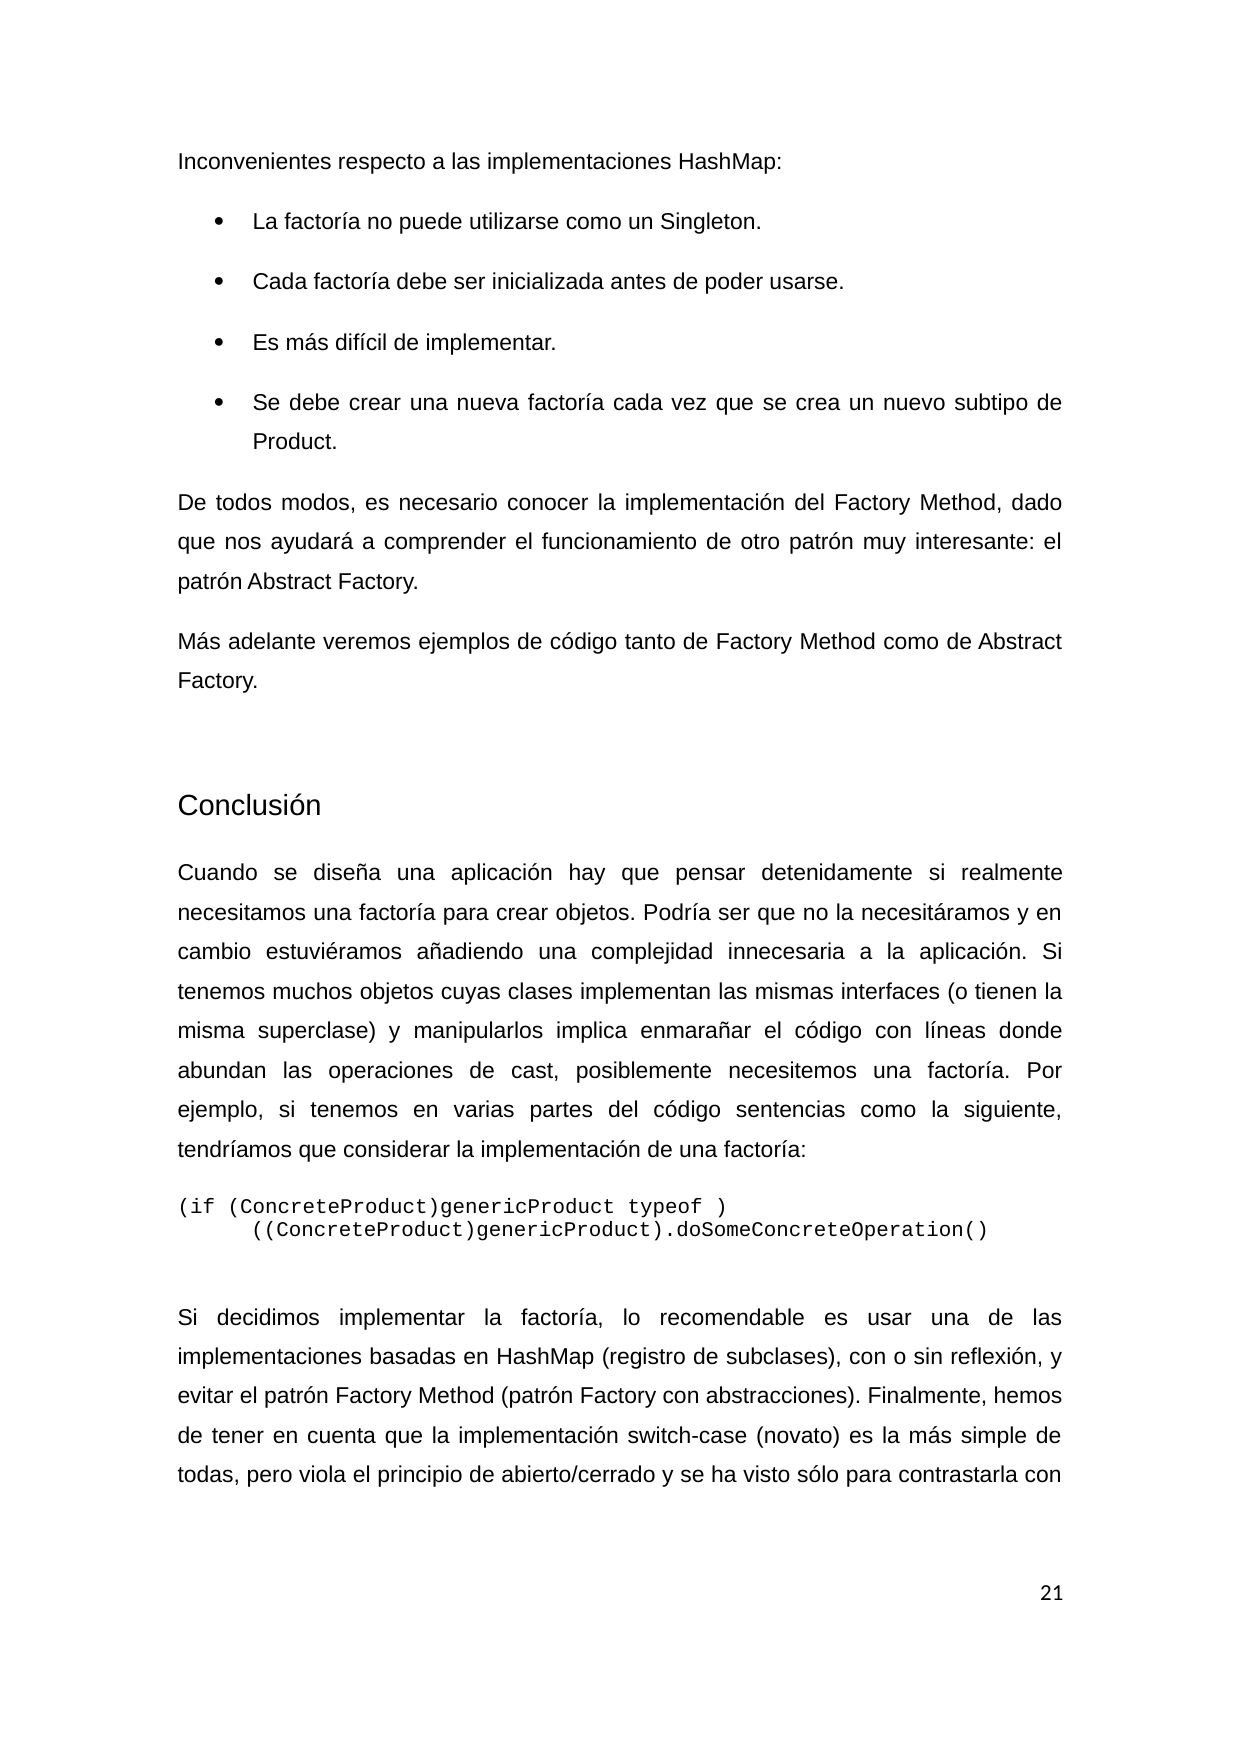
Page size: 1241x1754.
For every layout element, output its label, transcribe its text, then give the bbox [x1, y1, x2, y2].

text (if (ConcreteProduct)genericProduct typeof ) [177, 1196, 1063, 1219]
list Es más difícil de implementar. [215, 328, 1063, 355]
text Cuando se diseña una aplicación hay que pensar detenidamente si realmente necesitamos una factoría para crear objetos. Podría ser que no la necesitáramos y en cambio estuviéramos añadiendo una complejidad innecesaria a la aplicación. Si tenemos muchos objetos cuyas clases implementan las mismas interfaces (o tienen la misma superclase) y manipularlos implica enmarañar el código con líneas donde abundan las operaciones de cast, posiblemente necesitemos una factoría. Por ejemplo, si tenemos en varias partes del código sentencias como la siguiente, tendríamos que considerar la implementación de una factoría: [177, 859, 1063, 1162]
list Cada factoría debe ser inicializada antes de poder usarse. [215, 268, 1063, 294]
text Si decidimos implementar la factoría, lo recomendable es usar una de las implementaciones basadas en HashMap (registro de subclases), con o sin reflexión, y evitar el patrón Factory Method (patrón Factory con abstracciones). Finalmente, hemos de tener en cuenta que la implementación switch-case (novato) es la más simple de todas, pero viola el principio de abierto/cerrado y se ha visto sólo para contrastarla con [177, 1303, 1063, 1488]
text ((ConcreteProduct)genericProduct).doSomeConcreteOperation() [177, 1219, 1063, 1243]
list La factoría no puede utilizarse como un Singleton. [215, 208, 1063, 234]
text Conclusión [177, 788, 1063, 822]
text De todos modos, es necesario conocer la implementación del Factory Method, dado que nos ayudará a comprender el funcionamiento de otro patrón muy interesante: el patrón Abstract Factory. [177, 489, 1063, 594]
text Más adelante veremos ejemplos de código tanto de Factory Method como de Abstract Factory. [177, 628, 1063, 694]
text Inconvenientes respecto a las implementaciones HashMap: [177, 148, 1063, 174]
list Se debe crear una nueva factoría cada vez que se crea un nuevo subtipo de Product. [215, 389, 1063, 455]
